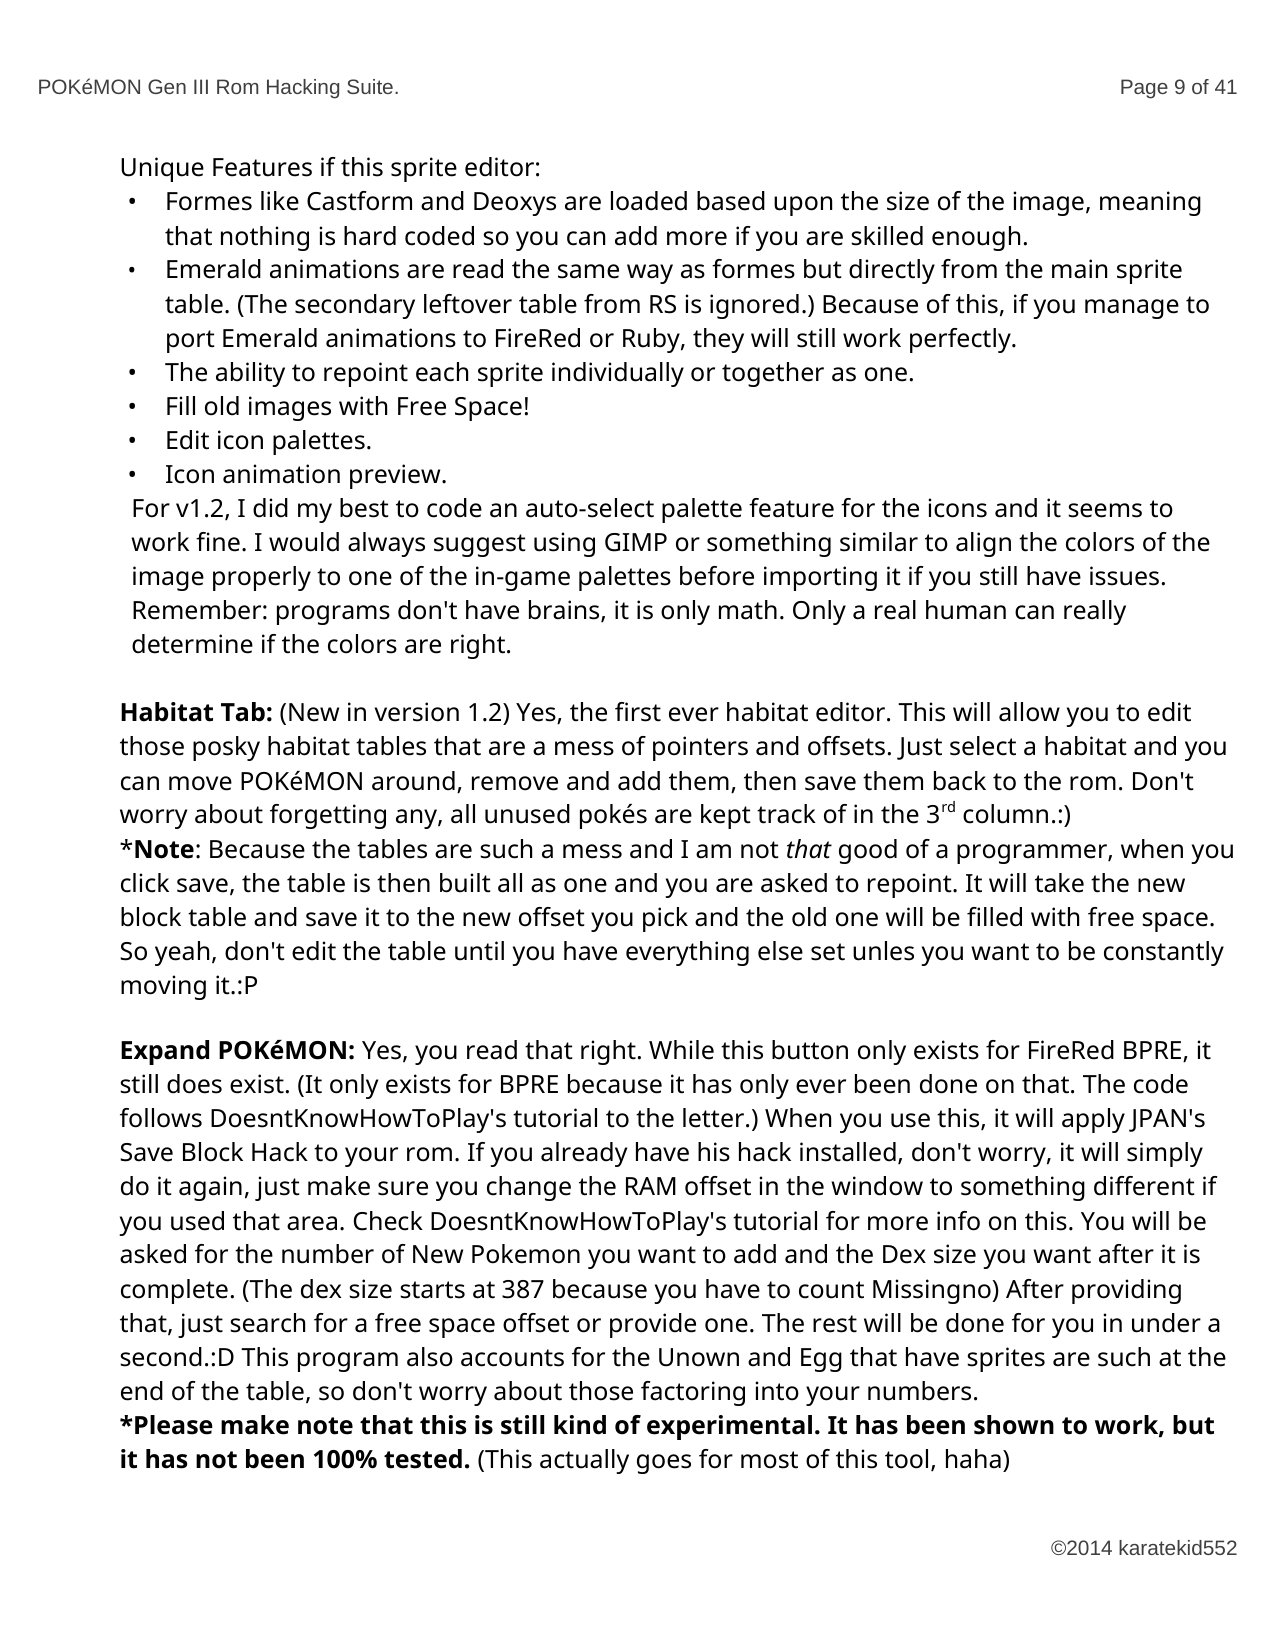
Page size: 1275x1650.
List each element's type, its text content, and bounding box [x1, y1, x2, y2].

text Habitat Tab: (New in version 1.2) Yes, the first ever habitat editor. This will allow you to edit those posky habitat tables that are a mess of pointers and offsets. Just select a habitat and you can move POKéMON around, remove and add them, then save them back to the rom. Don't worry about forgetting any, all unused pokés are kept track of in the 3rd column.:) [119, 695, 1237, 831]
text Unique Features if this sprite editor: [119, 150, 1237, 184]
list Emerald animations are read the same way as formes but directly from the main sprite table. (The secondary leftover table from RS is ignored.) Because of this, if you manage to port Emerald animations to FireRed or Ruby, they will still work perfectly. [127, 252, 1237, 354]
text *Please make note that this is still kind of experimental. It has been shown to work, but it has not been 100% tested. (This actually goes for most of this tool, haha) [119, 1407, 1237, 1476]
text *Note: Because the tables are such a mess and I am not that good of a programmer, when you click save, the table is then built all as one and you are asked to repoint. It will take the new block table and save it to the new offset you pick and the old one will be filled with free space. So yeah, don't edit the table until you have everything else set unles you want to be constantly moving it.:P [119, 831, 1237, 1002]
list Formes like Castform and Deoxys are loaded based upon the size of the image, meaning that nothing is hard coded so you can add more if you are skilled enough. [127, 184, 1237, 252]
text Expand POKéMON: Yes, you read that right. While this button only exists for FireRed BPRE, it still does exist. (It only exists for BPRE because it has only ever been done on that. The code follows DoesntKnowHowToPlay's tutorial to the letter.) When you use this, it will apply JPAN's Save Block Hack to your rom. If you already have his hack installed, don't worry, it will simply do it again, just make sure you change the RAM offset in the window to something different if you used that area. Check DoesntKnowHowToPlay's tutorial for more info on this. You will be asked for the number of New Pokemon you want to add and the Dex size you want after it is complete. (The dex size starts at 387 because you have to count Missingno) After providing that, just search for a free space offset or provide one. The rest will be done for you in under a second.:D This program also accounts for the Unown and Egg that have sprites are such at the end of the table, so don't worry about those factoring into your numbers. [119, 1033, 1237, 1407]
list Icon animation preview. [127, 457, 1237, 491]
list Edit icon palettes. [127, 422, 1237, 457]
list Fill old images with Free Space! [127, 388, 1237, 422]
text For v1.2, I did my best to code an auto-select palette feature for the icons and it seems to work fine. I would always suggest using GIMP or something similar to align the colors of the image properly to one of the in-game palettes before importing it if you still have issues. Remember: programs don't have brains, it is only math. Only a real human can really determine if the colors are right. [131, 491, 1237, 661]
list The ability to repoint each sprite individually or together as one. [127, 354, 1237, 388]
